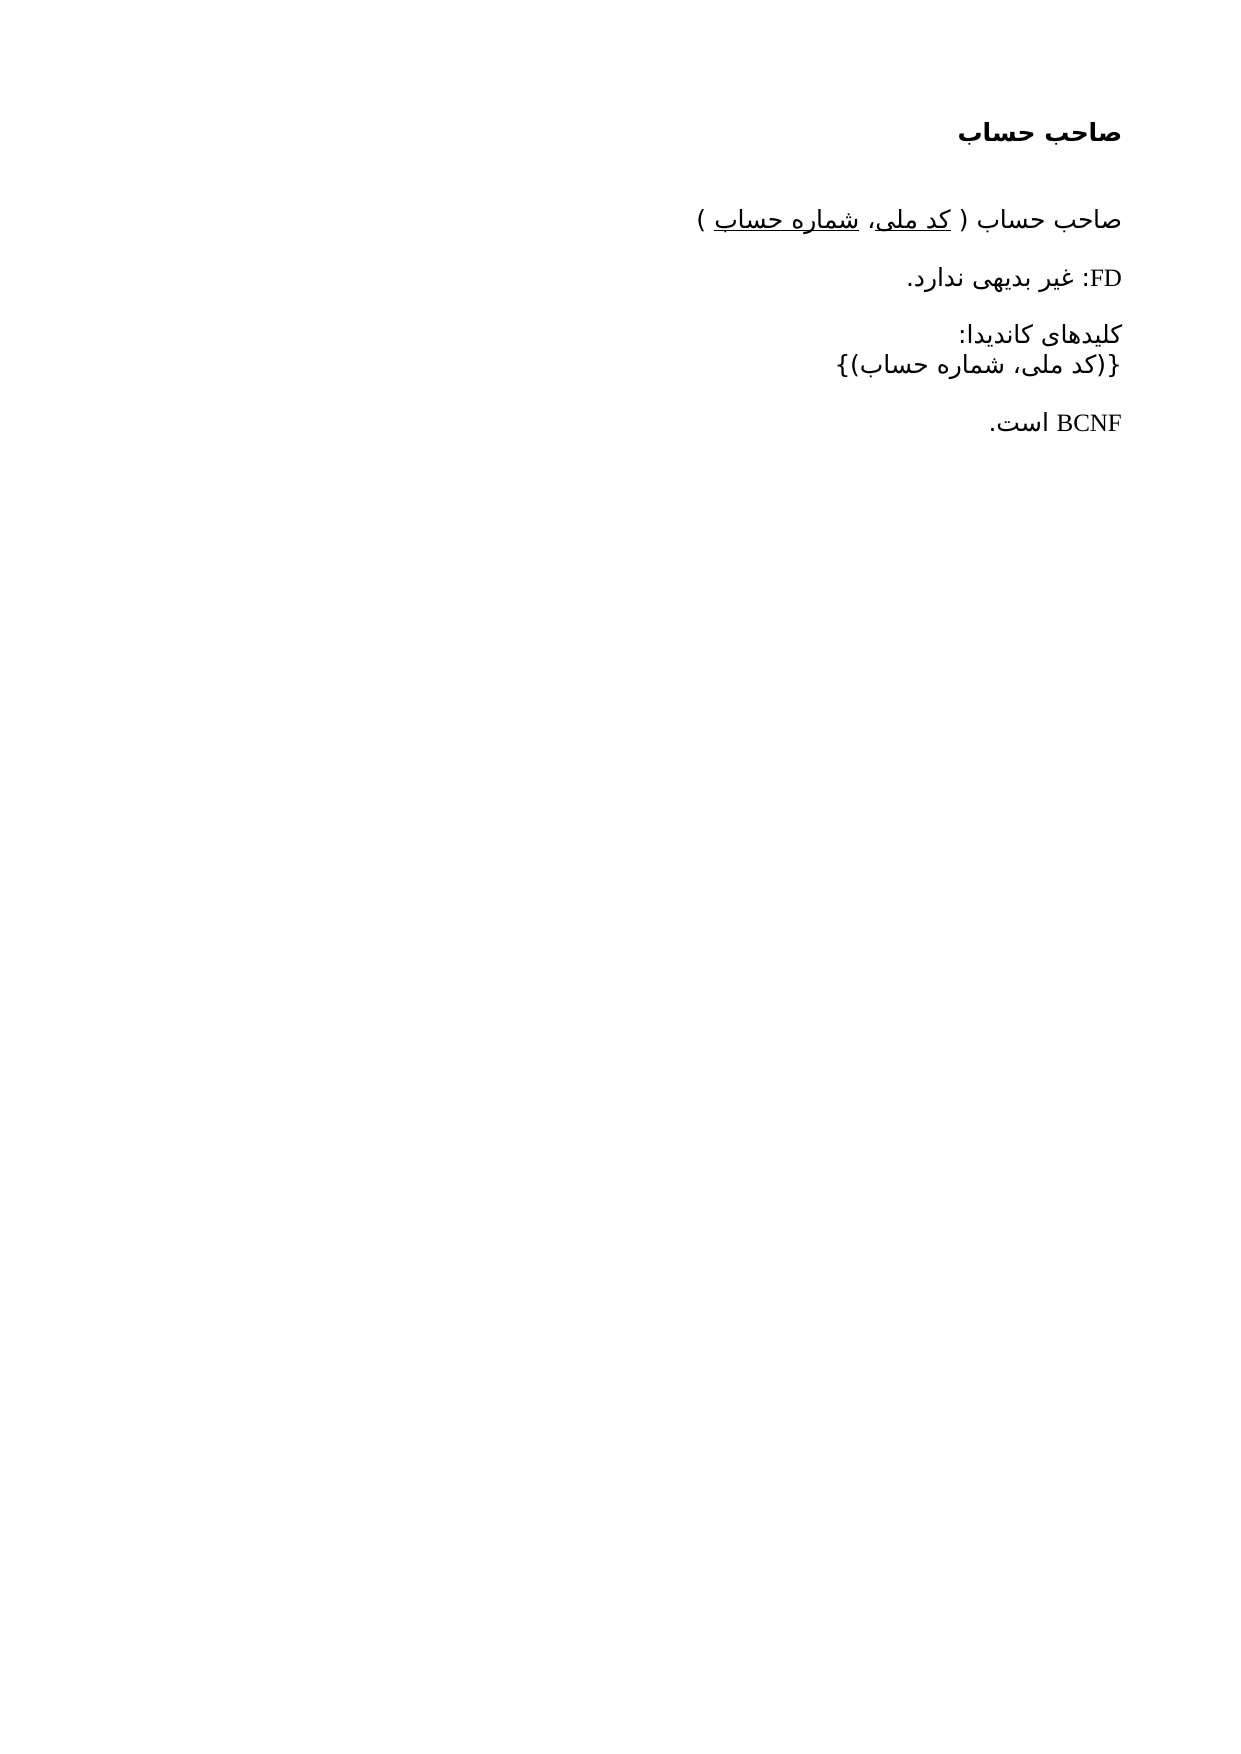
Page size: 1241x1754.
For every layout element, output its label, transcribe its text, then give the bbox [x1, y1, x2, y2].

text FD: غیر بدیهی ندارد. [118, 263, 1122, 292]
text BCNF است. [118, 408, 1122, 437]
text صاحب حساب [118, 118, 1122, 147]
text کلید‌های کاندیدا: [118, 321, 1122, 350]
text صاحب حساب ( کد ملی، شماره حساب ) [118, 205, 1122, 234]
text {(کد ملی، شماره حساب)} [118, 350, 1122, 379]
